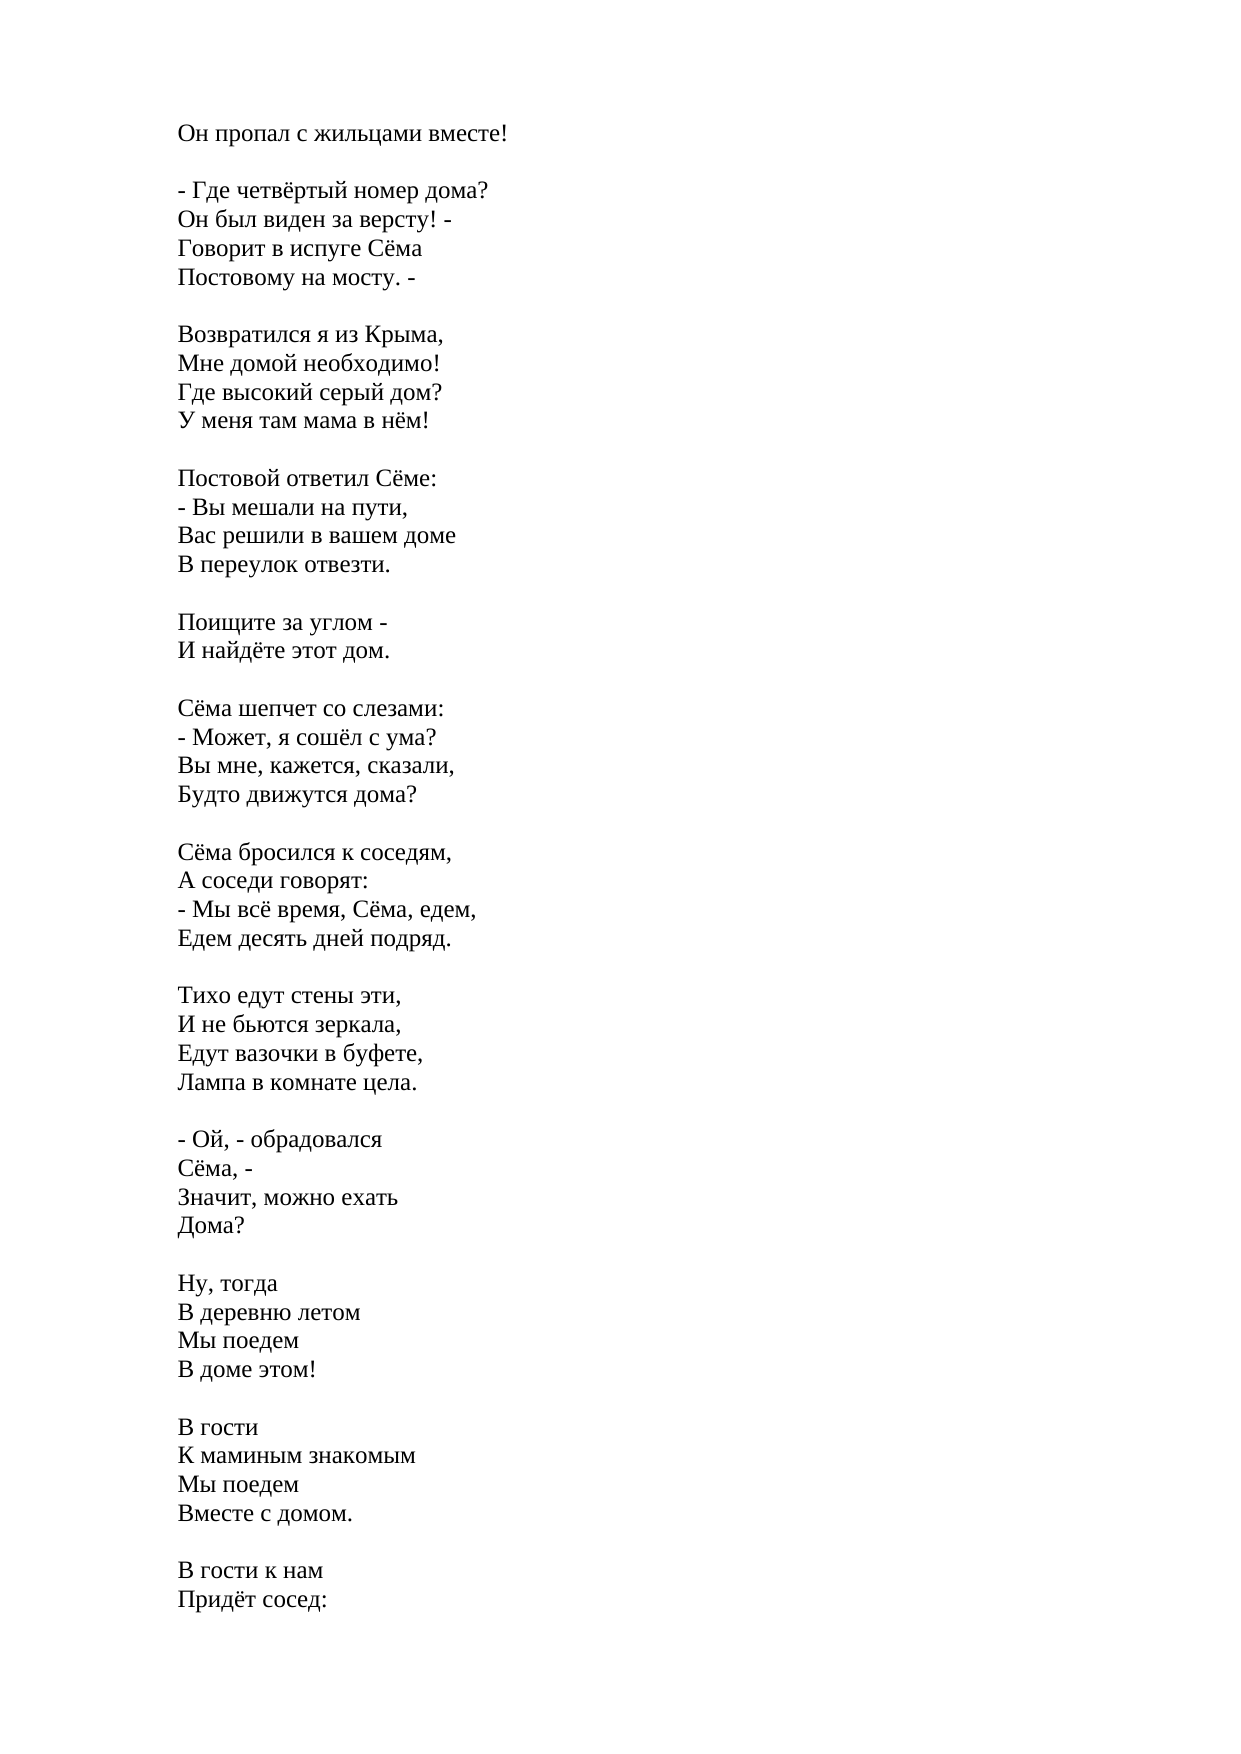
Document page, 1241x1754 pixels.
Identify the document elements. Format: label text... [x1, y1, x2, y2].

text Он пропал с жильцами вместе! - Где четвёртый номер дома? Он был виден за версту! - Говорит в испуге Сёма Постовому на мосту. - Возвратился я из Крыма, Мне домой необходимо! Где высокий серый дом? У меня там мама в нём! Постовой ответил Сёме: - Вы мешали на пути, Вас решили в вашем доме В переулок отвезти. Поищите за углом - И найдёте этот дом. Сёма шепчет со слезами: - Может, я сошёл с ума? Вы мне, кажется, сказали, Будто движутся дома? Сёма бросился к соседям, А соседи говорят: - Мы всё время, Сёма, едем, Едем десять дней подряд. Тихо едут стены эти, И не бьются зеркала, Едут вазочки в буфете, Лампа в комнате цела. - Ой, - обрадовался Сёма, - Значит, можно ехать Дома? Ну, тогда В деревню летом Мы поедем В доме этом! В гости К маминым знакомым Мы поедем Вместе с домом. В гости к нам Придёт сосед: [177, 118, 1152, 1613]
